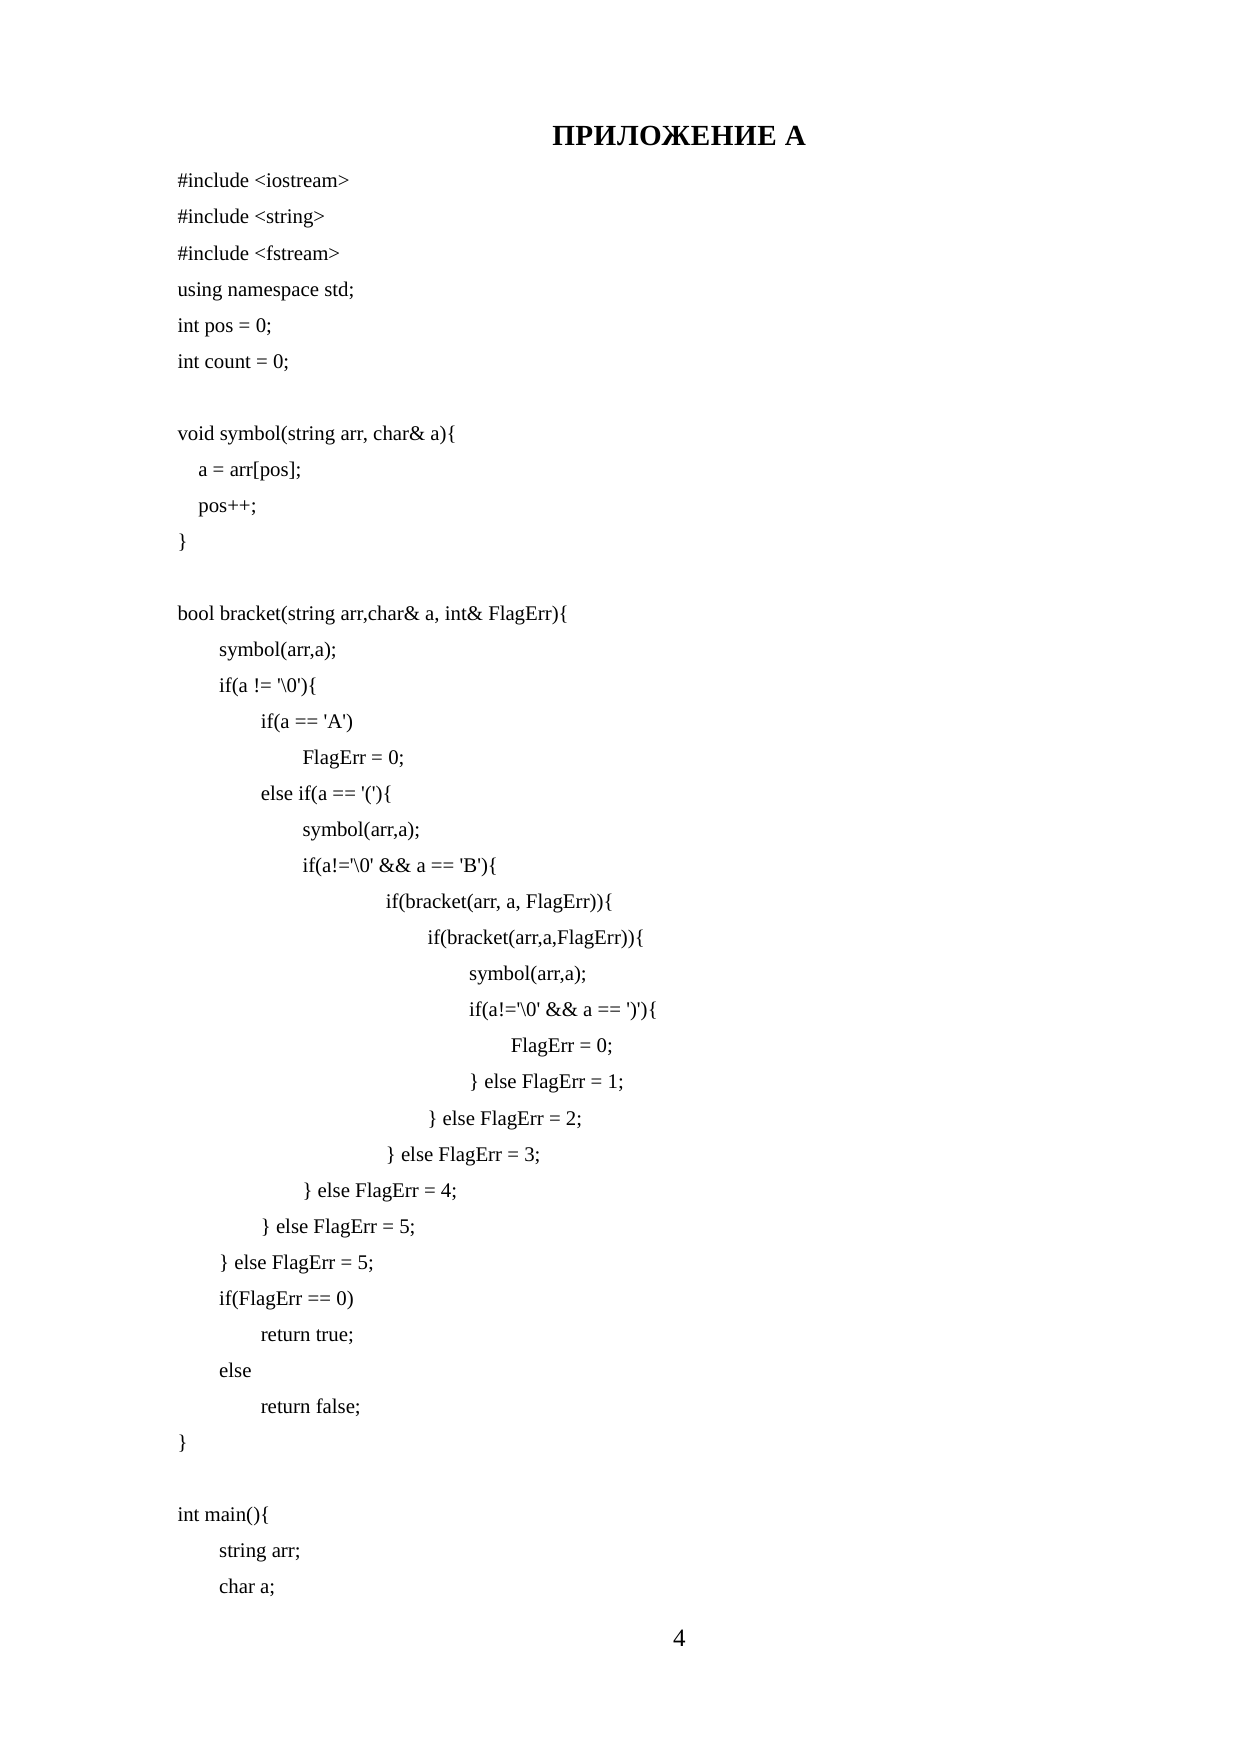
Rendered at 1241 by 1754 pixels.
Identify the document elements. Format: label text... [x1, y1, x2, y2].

text int count = 0; [177, 349, 1181, 373]
text ПРИЛОЖЕНИЕ A [177, 118, 1181, 152]
text #include <fstream> [177, 241, 1181, 264]
text else [177, 1358, 1181, 1382]
text symbol(arr,a); [177, 961, 1181, 985]
text } else FlagErr = 1; [177, 1069, 1181, 1093]
text symbol(arr,a); [177, 637, 1181, 661]
text else if(a == '('){ [177, 781, 1181, 805]
text if(bracket(arr,a,FlagErr)){ [177, 925, 1181, 949]
text } else FlagErr = 3; [177, 1142, 1181, 1166]
text return true; [177, 1322, 1181, 1346]
text #include <string> [177, 204, 1181, 228]
text string arr; [177, 1538, 1181, 1562]
text pos++; [177, 493, 1181, 517]
text FlagErr = 0; [177, 745, 1181, 769]
text } else FlagErr = 2; [177, 1106, 1181, 1129]
text return false; [177, 1394, 1181, 1418]
text symbol(arr,a); [177, 817, 1181, 841]
text int pos = 0; [177, 313, 1181, 337]
text } [177, 529, 1181, 553]
text if(a!='\0' && a == 'B'){ [177, 853, 1181, 877]
text if(FlagErr == 0) [177, 1286, 1181, 1310]
text FlagErr = 0; [177, 1033, 1181, 1057]
text bool bracket(string arr,char& a, int& FlagErr){ [177, 601, 1181, 625]
text char a; [177, 1574, 1181, 1598]
text int main(){ [177, 1502, 1181, 1526]
text if(a != '\0'){ [177, 673, 1181, 697]
text } else FlagErr = 5; [177, 1214, 1181, 1238]
text using namespace std; [177, 277, 1181, 301]
text } else FlagErr = 4; [177, 1178, 1181, 1202]
text void symbol(string arr, char& a){ [177, 421, 1181, 445]
text if(a == 'A') [177, 709, 1181, 733]
text a = arr[pos]; [177, 457, 1181, 481]
text } else FlagErr = 5; [177, 1250, 1181, 1274]
text if(a!='\0' && a == ')'){ [177, 997, 1181, 1021]
text } [177, 1430, 1181, 1454]
text #include <iostream> [177, 168, 1181, 192]
text if(bracket(arr, a, FlagErr)){ [177, 889, 1181, 913]
